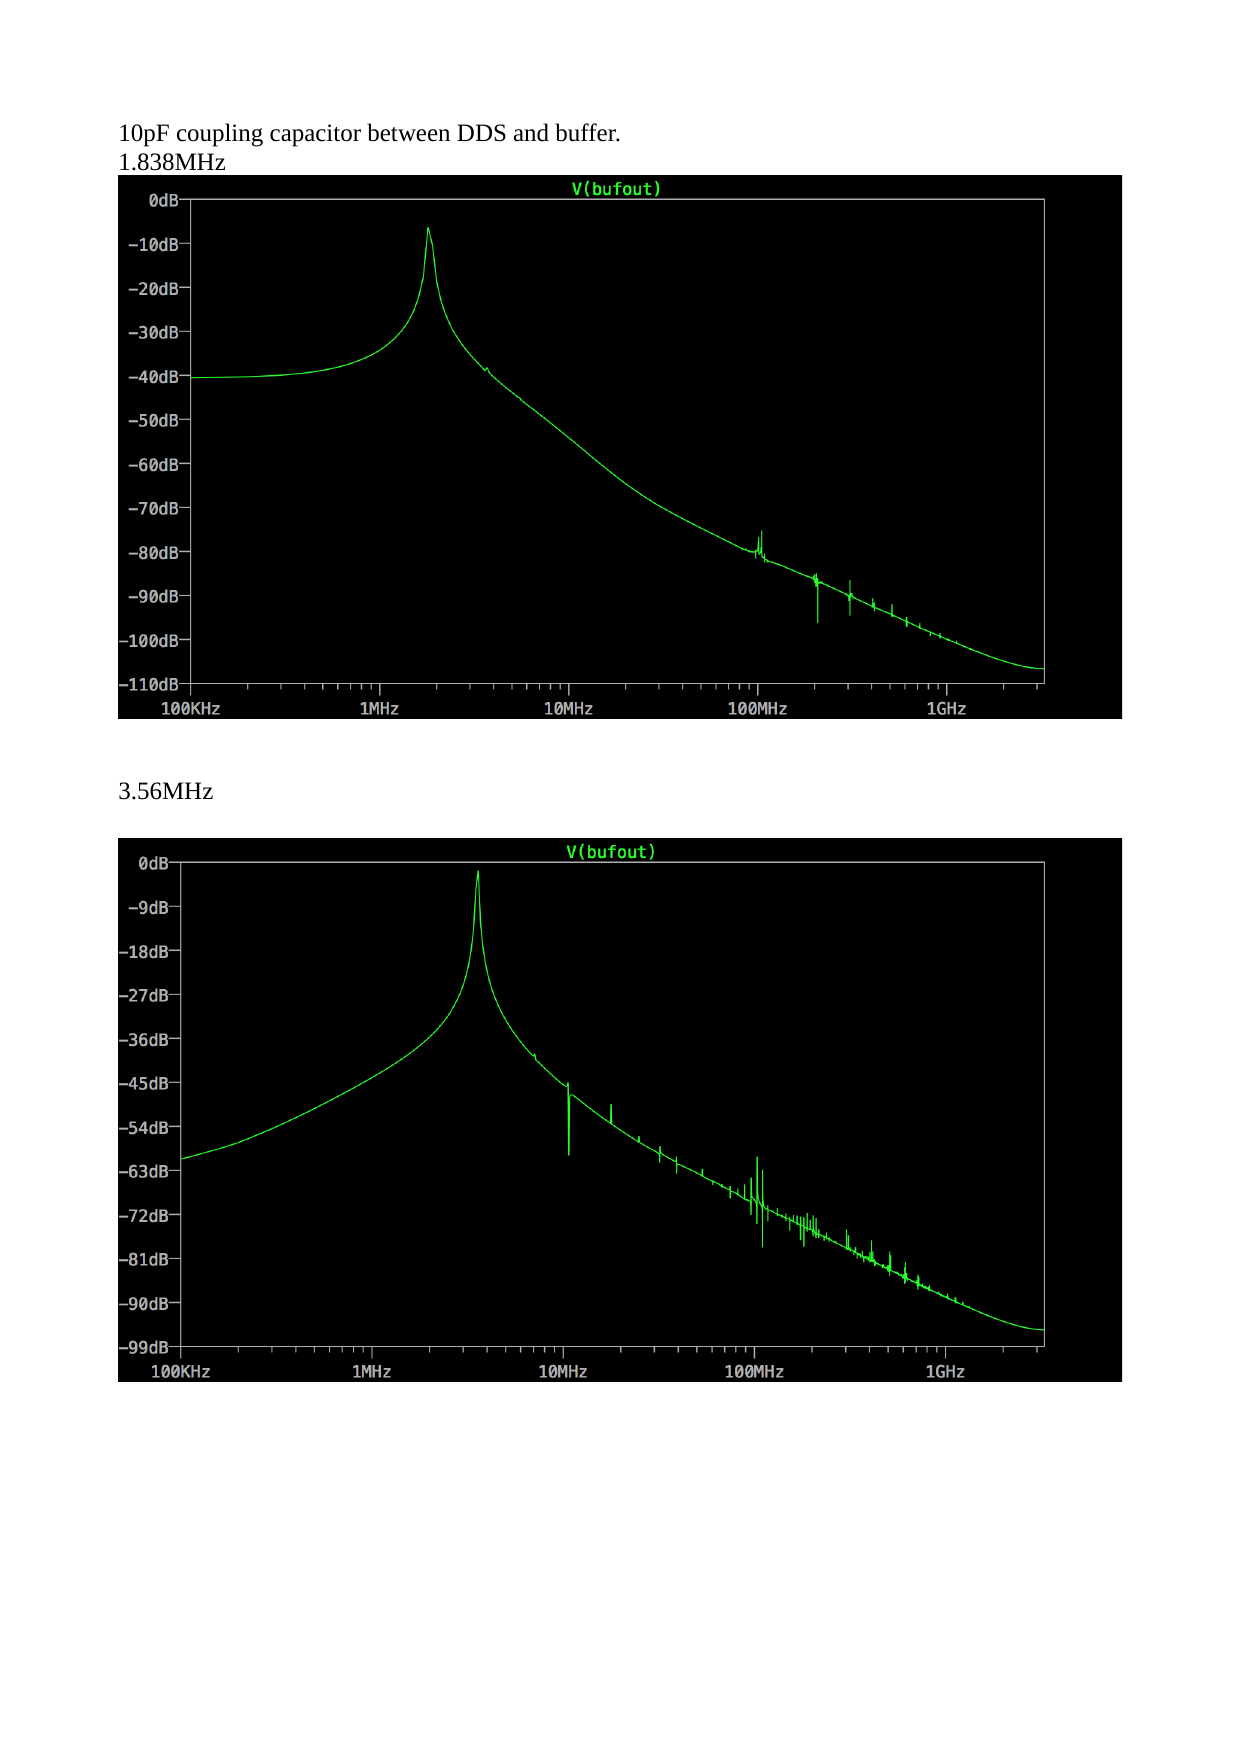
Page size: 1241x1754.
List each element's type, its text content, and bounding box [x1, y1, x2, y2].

picture [118, 838, 1123, 1382]
picture [118, 175, 1123, 719]
text 3.56MHz [118, 776, 1122, 805]
text 10pF coupling capacitor between DDS and buffer. [118, 118, 1122, 147]
text 1.838MHz [118, 147, 1122, 175]
